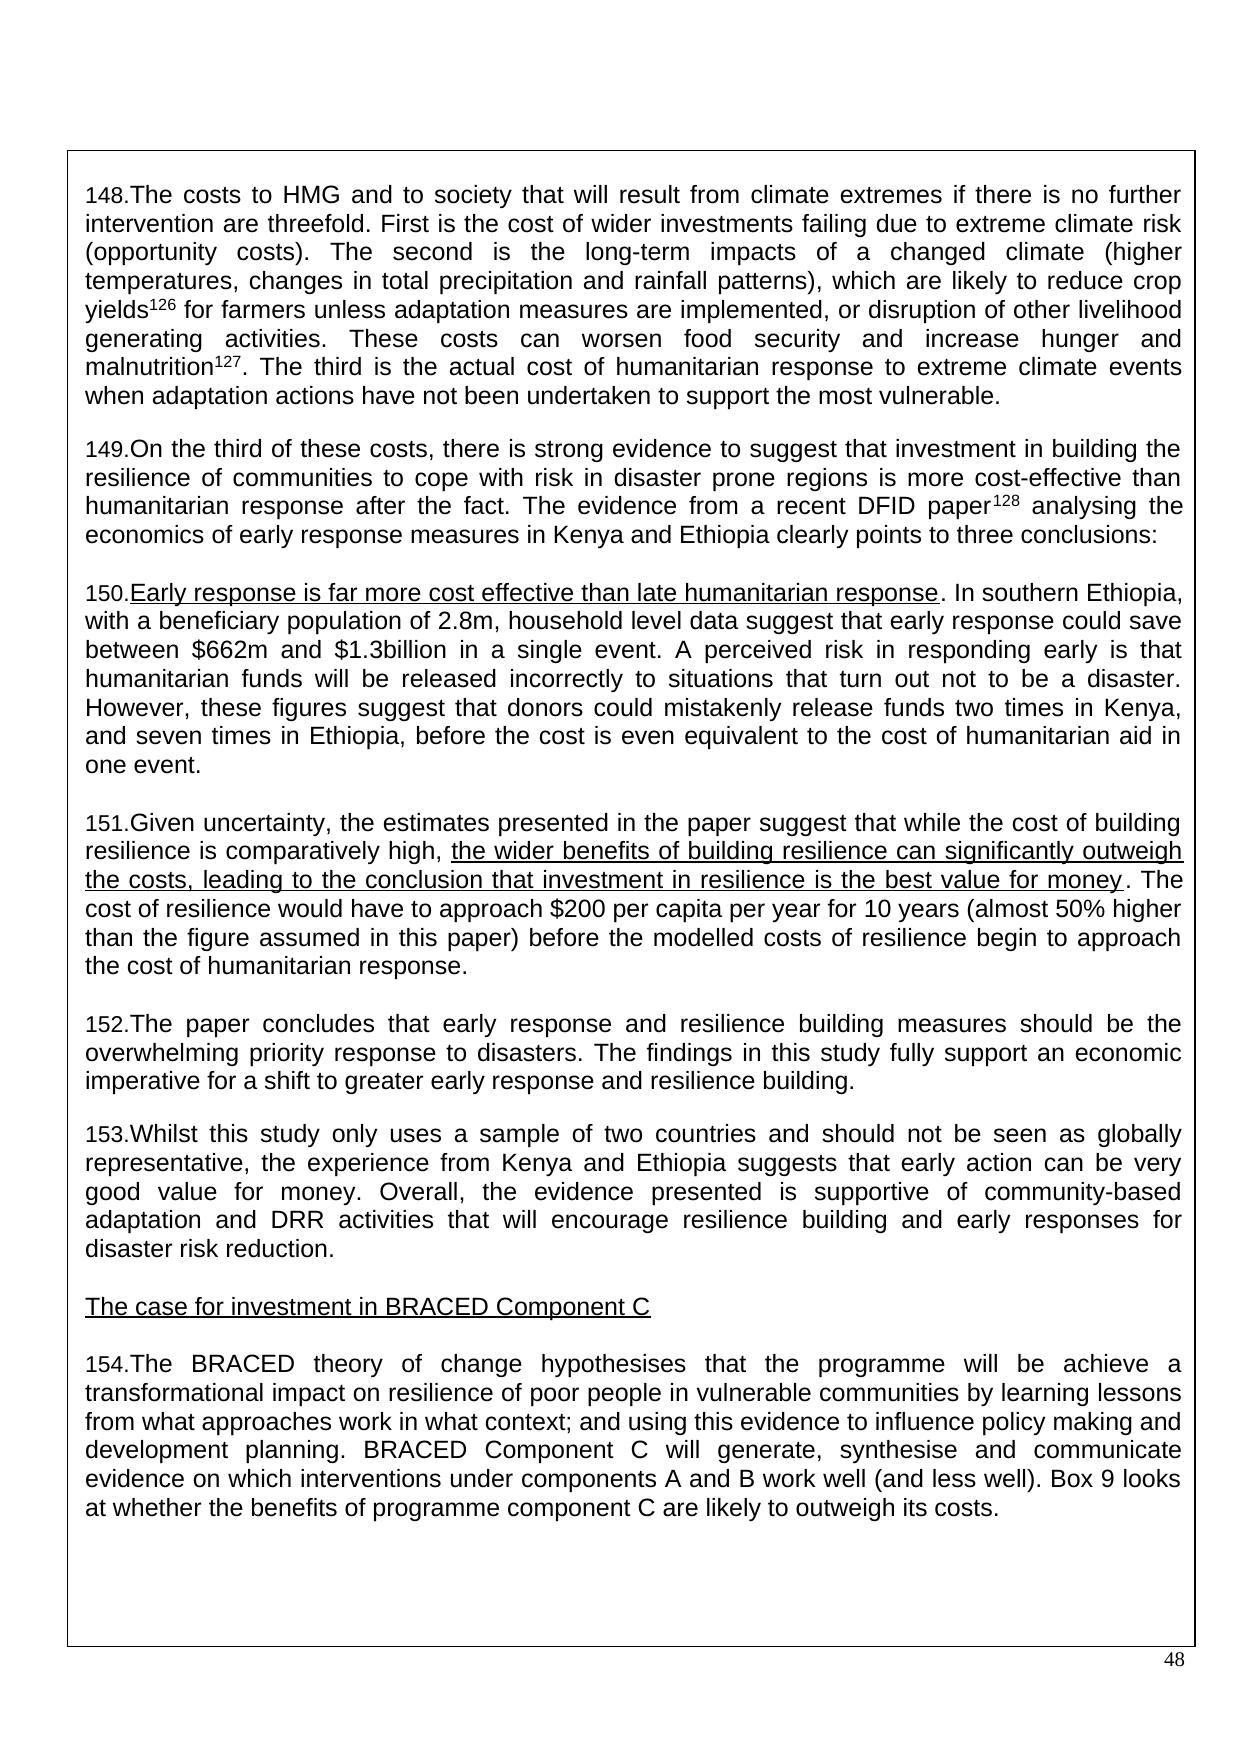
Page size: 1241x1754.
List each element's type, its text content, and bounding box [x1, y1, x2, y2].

table_header B: The case for investing in DRR and adaptation There are two options Table 6: Investment Options Economic appraisal The Strategic Case made the economic case for government intervention to deal with the impacts of increased extreme weather and climate events on communities in developing countries. There are a number of different interventions that can be used to tackle the market and governance failures set out in the Strategic Case. To deliver public goods to communities, governments can provide goods and services such as small-scale buffer infrastructure, local early warning systems, community awareness raising and evacuation planning, crop diversification, and micro-insurance. To help poor and vulnerable groups in society build their resilience to deal with shocks governments can provide goods and services – or they can deliver social protection programmes such as cash transfers; asset transfers; employment guarantees; or social pensions. Governments can also seek to influence the broader patterns of economic development that can build resilience of the economy as a whole to extreme events. Where programmes work in a defined context, the usual approach to the economic appraisal is to present and compare the additional costs and additional benefits of the proposed set of activities, and subject these to sensitivity analyses. However, the BRACED programme proposes to support a range of projects in multiple contexts, many of which have not yet been designed and actual costs and benefits are uncertain. Therefore a comprehensive cost and benefit analysis (CBA) is neither possible nor proportional, and has not been undertaken. Instead the approach used to consider the costs and benefits of BRACED has been to identify the costs and benefits of community based adaptation and DRR from the literature and to provide CBA from comparable projects. This section makes the case for the effectiveness of the programme – the extent to which BRACED outputs will active the planned outcomes. It will also consider the costs and benefits of the counterfactual scenario – no further DFID support to community based adaptation and DRR. Option 1: Fund community based adaptation and DRR There is a substantial and growing body of evidence to suggest that the benefits of climate change adaptation and DRR exceed the costs. At a global level, Parry et al estimate that the mean cost of adaptation measures is $6 trillion. Even though adaptation does not remove all – or even most – of the impacts of climate change, it is clearly worthwhile, with a mean benefit of over $300 trillion, at a mean benefit to cost ratio of about 60 to 1 (Parry et al, 2009). It is more difficult to assess cost benefit ratios at a micro level. As Hallegatte et al (2013) has shown, net-present-value calculations (discounted total benefits minus discounted total costs) break down in the presence of uncertainty about which climate projections will play out in practice. Small changes in the ‘without programme’ climate scenario have a big impact on the expected benefits of the programme being appraised. It is also difficult to quantify the benefits of adaptation and DRR activities. The impacts of climate change can play out over very long time periods, meaning that programme benefits need to be evaluated a long time into the future. What is more, ‘resilience’ is context specific and can mean different things to different communities - is therefore often difficult to place a monetary value on the benefits of interventions that aim to build resilience to climate extremes. This programme will work at the micro level in a range of countries and contexts to scale up responses to climate change that are specific to the risks identified in those communities, and will through components C and D work to strengthen the policy and institutional frameworks to sustain and replicate these interventions. This will be complemented by support to governments to develop macro strategies that build systematic resilience to shocks. As the specific grassroots interventions that this programme will implement are yet to be identified, this section reviews evidence from similar interventions in order to assess the extent to which they offer a positive rate of return. BRACED is also expected in its implementation to provide more details on the costs and benefits of DRR and adaptation interventions. This will include information on unit costs. This is important as the evidence in developing the assessment of VFM of DRR and adaptation interventions. Evidence review Despite the huge number of community-based adaptation programmes under implementation by governments, donors and NGOs; until recently the number of rigorous, experimental, and peer reviewed cost-benefit analyses for those projects was relatively small. Where evidence of benefit to cost ratios does exist, it is largely drawn from ex-post evaluation of projects. Two studies (DFID 2005 and Mechler 2005) reviewed the evidence base for benefit to cost ratios for community based adaptation and DRR in 2005. The DFID study concluded that, “research into the costs of natural disasters and the costs and benefits of DRR measures is not well developed, and much of the evidence is anecdotal. However, a number of bottom-up, or micro-economic assessments, of DRR measures have also been undertaken. These typically examine a proposed package of DRR measures for a specific area. Such studies have identified a wide range of DRR measures with positive benefit-cost ratios. The benefit-cost ratios are obviously heavily dependent upon local circumstances (for example construction cost, efficacy of DRR measure, value of assets and numbers of persons affected), but the studies demonstrate the potential for economically effective DRR measures in developing countries. This evidence strongly suggests that there can be positive economic returns from DRR measures, and that additional development benefits can be realised”. Mechler (2005) reviews the literature on the efficiency and net benefits of preventive disaster management measures in reducing and avoiding disaster impacts. The author finds that large returns to preventive measures have been found in studies appraising the potential benefits before implementation, or evaluating the actual benefits ex-post (a summary of the 11 studies reviewed is provided in the Annex A). Benefits to cost ratios were £2 for every £1 invested or higher. In a subsequent paper, Linnerooth-Bayer and Mechler (2008) updated this analysis and found that in many contexts every Euro invested in risk prevention returns roughly 2 to 4 Euros in terms of avoided or reduced disaster impacts on life, property, economy and environment. A literature review commissioned as part of this appraisal has identified a number of more recent studies - some of them from programmes operating to scale - that have provided stronger evidence of value for money with benefits greatly exceeding costs. These are summarised below, and an evidence rating is provided for each study. A DFID-funded project in Malawi supporting crop diversification, soil and water conservation, and provision of drought-resistant livestock, has yielded positive benefit cost ratios (calculated at a discount rate of 10%) between 24.30 and 37.32 depending on the underlying assumptions (Medium; small scale study but independent and controlled); The Chars Livelihoods Programme in Bangladesh has used community public works, to raise more than 100,000 homesteads on the riverine chars above the 1998 record flood levels. In addition it provides women (55,000 by 2010) with productive assets to reduce income poverty and strengthen further their resilience. A DFID study concluded that the plinths had a benefit to cost ratio of 4.3 to 1 and the assets 7.9 to 1. (Medium evidence). An independent, controlled, longitudinal study in four chars villages confirmed that the improvements made in the livelihoods of flood prone households continued over time. It identified additional qualitative benefits for women from the programme, including greater social inclusion, confidence and empowerment. (Strong evidence, independent and controlled); The DFID-funded Protracted Relief Programme in Zimbabwe has shown that small scale projects (for example conservation farming; seeds, fertilisers and small stock distribution; crop diversification) aimed at increasing food security have led to benefits outweighing costs by between 1.6 and 17.2 times depending on the intervention. The package of interventions resulted in an Internal Rate of Return of 44% (calculated using a discount rate of 12%). (Strong evidence; large scale and programme designed taking account of drought risk); The Risk to Resilience Study Team (2009) reviewed drought- and flood- risk reduction strategies in India, Nepal and Pakistan. The review shows that individual measures have positive BCRs (between 1 and 8.55) and in some cases well above those achieved through other common development investments (Strong evidence); Venton and Venton (2004) looked at two community-based projects in Bihar and Andhra in India, the former vulnerable to floods and the latter to both floods and droughts. The economic analysis shows benefit-cost ratios (BCR) (at 10% discount rate) of 3.76 and 13.38 respectively (Medium evidence; small-scale study). Box 7 reviews the evidence on the specific types of activity likely to be funded by the BRACED programme – these are early warning systems; community based risk reduction; social protection programmes; insurance; natural resource management; and infrastructure. The evidence allows us to conclude that the benefits of adopting a disaster risk reduction approach to build climate resilience exceed the costs in the vast majority of cases. Option 2: No further DFID support to community based adaptation and DRR The costs of not investing in community based adaptation and DRR are potentially very large. The World Bank Economics of Adaptation to Climate Change study estimates that the global costs of adapting to a 2-degree world between 2010 and 2050 to be in the region of $70 billion to $100 billion per year. Box 8: VFM review of activities similar to those in the BRACED programme The costs to HMG and to society that will result from climate extremes if there is no further intervention are threefold. First is the cost of wider investments failing due to extreme climate risk (opportunity costs). The second is the long-term impacts of a changed climate (higher temperatures, changes in total precipitation and rainfall patterns), which are likely to reduce crop yields for farmers unless adaptation measures are implemented, or disruption of other livelihood generating activities. These costs can worsen food security and increase hunger and malnutrition. The third is the actual cost of humanitarian response to extreme climate events when adaptation actions have not been undertaken to support the most vulnerable. On the third of these costs, there is strong evidence to suggest that investment in building the resilience of communities to cope with risk in disaster prone regions is more cost-effective than humanitarian response after the fact. The evidence from a recent DFID paper analysing the economics of early response measures in Kenya and Ethiopia clearly points to three conclusions: Early response is far more cost effective than late humanitarian response. In southern Ethiopia, with a beneficiary population of 2.8m, household level data suggest that early response could save between $662m and $1.3billion in a single event. A perceived risk in responding early is that humanitarian funds will be released incorrectly to situations that turn out not to be a disaster. However, these figures suggest that donors could mistakenly release funds two times in Kenya, and seven times in Ethiopia, before the cost is even equivalent to the cost of humanitarian aid in one event. Given uncertainty, the estimates presented in the paper suggest that while the cost of building resilience is comparatively high, the wider benefits of building resilience can significantly outweigh the costs, leading to the conclusion that investment in resilience is the best value for money. The cost of resilience would have to approach $200 per capita per year for 10 years (almost 50% higher than the figure assumed in this paper) before the modelled costs of resilience begin to approach the cost of humanitarian response. The paper concludes that early response and resilience building measures should be the overwhelming priority response to disasters. The findings in this study fully support an economic imperative for a shift to greater early response and resilience building. Whilst this study only uses a sample of two countries and should not be seen as globally representative, the experience from Kenya and Ethiopia suggests that early action can be very good value for money. Overall, the evidence presented is supportive of community-based adaptation and DRR activities that will encourage resilience building and early responses for disaster risk reduction. The case for investment in BRACED Component C The BRACED theory of change hypothesises that the programme will be achieve a transformational impact on resilience of poor people in vulnerable communities by learning lessons from what approaches work in what context; and using this evidence to influence policy making and development planning. BRACED Component C will generate, synthesise and communicate evidence on which interventions under components A and B work well (and less well). Box 9 looks at whether the benefits of programme component C are likely to outweigh its costs. Box 9: Benefits and Costs of BRACED knowledge and evidence component Climate and Environment Appraisal Table 7 summarises the climate change and environmental categories on whether to invest in DRR and climate change adaptation. The categories are defined as: Category A, high potential risk or high opportunity; B, medium or manageable or medium opportunity; C, low or no risk, or no opportunity; or D, core contribution to a multilateral organisation. Table 7: Climate change and environmental categories As the main objective of BRACED as set out in the strategic case is to build resilience to climate extremes and reduce and prevent disasters occurring the decision to invest in DRR and adaptation will have significant opportunities and benefits (Category A). The logframe has explicit climate change and environment indicators. A decision not to invest would forgo those opportunities and benefits and in the face of a worsening environment represent a significant risk – this option would therefore be category B. An important opportunity of BRACED is to bring together development and humanitarian interventions to address the environmental challenges of climate change, and to develop programmes and projects that meet both humanitarian, development and environment objectives by building resilience to climate extremes. More details on the opportunities BRACED presents and how to enhance these benefits is given in the Climate and Environment Assurance Note attached as Annex B. There are risks that some of the proposed activities and investments under BRACED may lead to maladaptive outcomes. For example some grants may fund include rural infrastructure. There is a risk that the ‘climate-proofing’ of these components may exclusively focus on making them physically able to withstand climate effects. These investments could potentially, for example, provide “incentives” for the most vulnerable to remain in locations that would be unviable in 20-30 years’ time according to current projections. This was an important issue identified by the Foresight Report on Migration and Environmental Change. For the Sahel specifically there is a risk that the resilience inherent in the ‘dis-equilibrium’ nature of the drylands environment is not recognised and externally imposed solutions such as intensive agriculture prove maladaptive. Conversely enhancing traditional livelihood strategies that are resilient to existing climate variability may not be sufficient alone in the face of future climate change, both scenarios would prove maladaptive. The individual projects supported by BRACED will need to work at scale in a truly integrated way, with each other and with the policy and institutional context, to enable consideration of complexities and trade-offs in complex socio-ecological systems to ensure they achieve maximum impact. By working at individual community level there is a risk of displaced environmental risks from one community to another, for example an activity to improve irrigation and water use could have an impact on water users downstream by increasing the amount of water taken out of the river. It could also have negative impacts on the wider ecosystem. This risk is more acute if individual projects don’t work with the national and subnational policy and institutional contexts – ensuring government buy-in at all levels. To address this consideration and mitigation of wider systemic climate and environment risks to the whole region or ecosystem in question will be included as criteria for grant selection. NGOs and NGO alliances will need to demonstrate an understanding of the policy and institutional context and have plans for addressing this. Many of the project level impacts can be avoided or reduced where these are identified and actions taken. However, as the projects that BRACED will support are still to be determined there is no definitive list of risks that can be identified at the outset. It will therefore be important when awarding grants that all proposals are subjected to a climate and environment appraisal. There will be a set of more generic risks, and opportunities, with BRACED on implementing the project and choice of activities. This would include limiting the travel associated with the project and ensuring that low carbon technologies are used, and that any interventions are energy efficient. There will also be an opportunity for BRACED to support climate compatible development approaches that deliver triple wins: adaptation, mitigation and development benefits. The option to fund DRR and adaptation is appraised as category B while there are risks these can be mitigated or avoided. The option not to fund implies continued and increasing climate risks to those communities and so is category B for risks. The option to fund provides significant environment and climate change opportunities and is category A. The option not to fund does not provide opportunities and is category C. More details on the potential risks and negative environmental impacts are given in the Climate and Environment Assurance Note (Annex B). Social and Gender Appraisal BRACED recognises the strong links between poverty, gender and vulnerability to climatic disasters. By focusing on the Sahel BRACED will provide significant funding to countries that are at the bottom of the human development index (HDI) and which suffer from chronic food insecurity. Other countries covered by BRACED will be DFID focus countries including fragile states that are highly prone to disasters. The focus of BRACED is building resilience to disasters. This will require a range of interventions to help people manage the risk of droughts, floods and cyclones. In parallel to these interventions there needs to be a renewed focus on addressing the fundamental causes of vulnerability. Of these, chronic poverty is the underlying driver of vulnerability across the Sahel and many other BRACED countries and is reinforced by huge gender disparities, insecurity and conflict, poor governance and lack of respect for human rights, inadequate health provision and lack of education, particularly for girls. All of these need to be addressed through policies and programmes on wealth creation, empowering women and girls and greater investments in education and health, including reproductive health. These are all important for building resilience and while not the focus of BRACED, nonetheless BRACED-funded projects will need to show how they relate to these wider set of issues and interventions. Furthermore, at a political level establishing good governance and building peace and stability across the Sahel and other fragile environments will be critical for long term resilience to climate disasters. One of the key issues for BRACED will be targeting within the selected countries. In order to do this effectively the selection criteria for potential BRACED-funded programmes will need to give high priority to social dimensions of vulnerability in addition to physical vulnerability. The following will be key requirements for selection: Gender. This needs to include a gendered approach to vulnerability analysis. While there is a consensus that women are more vulnerable to disasters than men, there is a need to understand the particularly vulnerabilities facing women and men in each context. Furthermore, BRACED will consider funding programmes specifically targeting women and girls. This will be critical for the Sahel where gender inequalities are also some of the highest in the world; in the 2011 Gender Inequality Index Chad ranked 145 out of 146, Niger 144 and Mali 143. Multi-dimensional analysis of vulnerability - In addition to gender there are other important social drivers of vulnerability including age and ethnicity which will require an understanding of the multi-dimensions of vulnerability. Social exclusion and marginalisation - In many countries covered by BRACED, including large parts of the Sahel, social exclusion and marginalisation have been major drivers of both conflict and vulnerability. Participatory methodologies - including participatory vulnerability analysis will be critical for both understanding vulnerability and designing effective interventions. BRACED funded projects will need to clearly demonstrate a strong track record and commitment to participatory approaches. Empowerment and accountability - BRACED will expect NGO partners to be involved in policy influencing, political economy analysis and empowering communities and local civil society groups to hold governments and donors to account for their policies and programmes on adaptation and disaster risk reduction. C. Appraisal of Delivery options Economic Appraisal Appraisal Section B shows that investments in community-based adaptation are very likely to have a positive rate of return. It also shows that costs to society and to HMG are likely to be higher in the without-programme scenario) than with the programme - because it is more expensive to respond and recover from extreme climate events than it is to build resilience ex ante. This section looks at a number of ways in which the BRACED programme could deliver its activities. A range of options to support community based adaptation and DRR to build resilience to climate extremes were considered. These were assessed against the following critical success criteria: Table 8: Critical Success Criteria In addition the social and environment appraisals consider the extent which the delivery options perform well in fragile contexts; target women and girls; and ensure that activities are low carbon, climate resilient environmentally sustainable. The list of wider options considered but rejected include: Provision of goods and services by national or local governments in priority countries funded through DFID budget support. This option is not feasible (at least in phase 1 of the programme), as DFID does not have geographical presence in the programme focus countries. DFID does not have existing working relationships with local governments in the programme countries and so the number of new ground staff needed to implement this option is unacceptably high. However this option could be considered under phase 2 of the programme following preparatory work in-country. Delivery through a multilateral climate investment fund such as the Pilot Programme on Climate Resilience or Adaptation Fund. HMG already provides support to multilateral funds elsewhere under the International Climate Fund (to date, £431 million to the PPCR and £10 million to the Adaptation Fund). Working through multilaterals can complement the bilateral programmes that we implement through our country and regional offices. Multilateral programmes enable us to deliver large scale support for adaptation through institutions that are effective, and build progress in key areas that we are unable to bilaterally. A separate Business Case will consider whether the multilateral climate funds are able to absorb and disburse additional finance and the extent to which this offers good value for money. Appraisal of the delivery options The three remaining options to be appraised are: Finance to adaptation multilateral organisations to implement activities on DRR and climate change adaptation either as part of their core activities or within separate facility or trust fund. Organisations with core business in this focus area include WFP, UNISDR, and the GFDRR. Direct provision of DRR and adaptation activities to vulnerable communities in a selection of countries by DFID country offices. NB this option is not possible for the Sahel where DFID does not have country offices. Direct support to civil society organisations their partners and to scale up their existing activities on DRR and climate change adaptation. Option 1: Finance to adaptation multilateral organisations How it would work Under this option DFID would transfer funds to a multilateral organisation that would deliver community based adaptation and DRR activities as part of its core activities or under a new programme window. Multilateral organisations with core business in this subject are the United Nations World Food Programme (WFP), the United Nations Office for Disaster Risk Reduction (UNISDR) and the Global Fund for Disaster Risk Reduction (GFDRR). The analysis of these three organisations draws heavily on the assessment made during the DFID Multilateral Aid Review 2011 as well as desk-based research using online resources (including the Australian Multilateral Aid Review). The World Food Programme is the world’s largest humanitarian organisation with two-thirds of its resources channelled through humanitarian interventions. Delivering food assistance, it also advocates globally for attention to hunger. It is entirely voluntarily funded and its scale of operation is driven in large part by fluctuating humanitarian need and funding. In 2009 its expenditure was US$ 4.2 billion; in 2010 it was US$ 3.8 billion. WFP receives no core funding: its administrative budget derives from a 7 per cent surcharge on programme funding. The vast bulk of WFP’s income is earmarked by donors to specific operations/purposes – only eight per cent is undirected multilateral. The United Nation’s International Strategy for Disaster Reduction (UNISDR) is a strategic framework, adopted by United Nations Member States in 2000, aiming to guide and co-ordinate the efforts of a wide range of partners to achieve substantive reduction in disaster losses and build resilient nations and communities as an essential condition for sustainable development. UNISDR’s main role includes co-ordination amongst UNISDR system partners, policy guidance, and provision of strategic information on disaster risk – and so it does not at present directly implement activities on the ground. Worldwide UNISDR has approximately 90 members of staff (which includes 48 in regional offices) and an overall annual budget of approximately US$ 28 million. The Global Fund for Disaster Risk Reduction (GFDRR) was established in 2006. It is a facility hosted by the World Bank and guided by a Consultative Group made up of donors, developing countries and international partners. The GFDRR Secretariat employs around 12 full-time staff at its Washington Headquarters, and relies on a network of World Bank and UNISDR staff to support its three ‘tracks’ of programming (global and regional level advocacy; technical and financial assistance to low and middle-income countries; and a disaster recovery fund). Its annual budget for 2010 was $131.5m. Estimated costs and benefits of the approach Table 9 sets out the costs of delivering the BRACED programme through a multilateral organisation. The analysis assumes that programme oversight would be managed by a core advisory team in DFID Policy Division, comprising an A1 Team Leader, A2 and A2L policy leads, and two grade B programme management staff. The multilateral body would deliver overall programme management, implementation, and monitoring and evaluation functions. Information on the proportion of the UNISDR and WFP budget that is spent on administrative and management costs was not readily available from Annual Reports (though a breakdown of expenditures by programme activity was provided in both it was not possible to disaggregate programme and management costs). According to the UNISDR Annual Report 2012, 57% of the organisation’s expenditure is on staff costs. This is to be expected from a knowledge-based institution that delivers its outputs through its staff. A World Bank evaluation of the GFDRR found that the administrative costs of the GFDRR Secretariat as a share of total expenditures administered by the Secretariat have declined steadily as the program has grown since 2006. At 11.3 percent in 2012, these are comparable to other technical assistance and investment programs that World Bank Independent Evaluation Group has reviewed. Through negotiation with multilateral organisations, we would aim to reduce this figure to 10% of programme budget to administration and management costs. Table 9: Cost estimates – Option 1 Finance to Adaptation Multilateral Organisation * Assumes one adviser makes 2 international trips per year at £2000 per trip ** FTE estimates based on DFID Unit Costs data Table 10 assesses the potential benefits of this delivery option against the critical success criteria. Table 10: Benefits estimates - Option 1 Finance to Adaptation Multilateral Organisation Scores: 1 = unsatisfactory; 2 = weak; 3 = satisfactory; 4 = strong This option scored poorly against feasibility, organisational effectiveness, and ability to deliver results at scale; however, it has good potential to work with partner governments and to influence wider policy-making. An overall score for the three institutions has been given against each criterion in table 10. This hides differences between the three institutions. Notably, the World Food Programme performs better against the criteria than the other two organisations. A more detailed consideration of the pros and cons of delivering BRACED through WFP is provided in Box 10. On balance we do not believe that it is feasible to deliver BRACED through WFP because the programme scope is beyond the mandate of the organisation. Broader advantages and risks of the approach A broader advantage of the multilateral option (not captured in Table 10) is the potential to leverage in additional finance from other donors. If the BRACED programme were to set up a new window or trust fund within an existing multilateral organisation, other donors and international organisations could be invited to contribute finance to the fund. A strong disadvantage of this option is the limited scope to build capacity and knowledge in DFID. Outsourcing the delivery of BRACED entirely to a third party could mean that the potential for lesson learning on effective management, implementation and delivery of community based adaptation and DRR activities is not maximised. Box 10: WFP as a potential partner for BRACED delivery Option 2: Direct provision of activities by DFID country offices How it would work This would require individual DFID Country Offices to design programmes of support to communities based around a risk assessment of climate impacts in country. Because DFID does not have Country Offices in all of the priority countries identified in the Strategic Case (for instance in the Sahel) this option would require DFID to deploy staff in new locations, based for example in an FCO office. In DFID Country Offices where we do have presence, this option would require new staff resource to design and manage the programmes, where these are additional to any existing programmes. There are no FCO or DFID offices in Mali, Mauritania, Burkina Faso or Chad; but an FCO office is in place in Senegal. DFID offices are based in Sierra Leone (also working with Liberia), Ghana, Nigeria, Sudan and South Sudan. Programme staff could potentially be based in one of these regional offices and implement activities from a distance. Estimated costs and benefits of the approach Table 11 estimates the costs of delivering BRACED directly through DFID offices. The analysis assumes that overall coordination and oversight would be managed by a core team in Policy Division. The Policy Division team would also directly manage the knowledge and evidence sharing programme component through support to results collection, design of strategic evaluations, synthesis of findings, communication and dissemination. Policy Division advisers would be required to travel to the programme countries for annual review and results collection activities. Design and implementation of programme activities would be managed by five Country Office teams (each comprising an A2 and B1D adviser) plus three new implementation teams developing activities in the Sahel; based in neighbouring Country Offices. Country Office staff would require budget for internal and regional travel in order to design, implement and monitor the programme activities. The estimated costs set out in Table 11 (approximately £15 million over four years, or 13% of total programme) are highly conservative. They do not include the costs of setting up new regional offices, or the administrative costs of running those offices. There will also be programme design costs as DFID advisers will need to assess climate risks in the contexts that they are working and design appropriate interventions from scratch. Table 11: Cost estimates – Option 2 Direct provision of activities by DFID country offices ** FTE estimates based on DFID Unit Costs data; overseas posts are assumed to cost £15,000 per annum more than UK posts (this is a conservative estimate based on DFID overseas allowances data and does not include accommodation costs) * 2 advisers make 3 international visits per year at £2000 per visit ** assumes that in each country 2 advisers make 1 visit per quarter at £500 each *** assumes that in each country 2 advisers make 1 visit per quarter at £2000 per trip Table 12 assesses the potential benefits of this delivery option against the critical success criteria. Table 12: Benefits estimates - Option 2 Direct provision of activities by DFID country offices Scores: 1 = unsatisfactory; 2 = weak; 3 = satisfactory; 4 = strong Broader advantages and risks of the approach This delivery option scored poorly against all of the critical success criteria on. In addition, this option limits potential to leverage in finance from other donors. One advantage of in-house delivery not captured in the analysis is the potential to build internal knowledge and capacity. There is strong potential for DFID staff to gain knowledge and experience in effective management, implementation and delivery of the programme activities. There would also be scope to produce original research outputs that draw on the evidence of what works well and less well across the range of programme contexts. Option 3: Direct support to civil society organisations their partners and to scale up their existing activities on DRR and climate change adaptation How it would work This option would provide grants to NGOs and their partners (local government, UN agencies and private sector) to scale up proven technologies and practices at grassroots level. Selected by a set of investment criteria, NGOs and their partners would be required to demonstrate ability to achieve results on the ground, to build local and national capacity, and to build evidence on what works well and less well on adaptation and DRR. In order that the BRACED programme is transformational – i.e. the whole of the programme is more than the sum of a collection of NGO programmes – NGOs would be required to demonstrate how their activities build resilience beyond just the target communities. There would need to be a strong independent research and evidence programme component to draw lessons across the suite of interventions and to influence local and national policy decision making. An evidence paper prepared for this Business Case shows that there is evidence of demand from NGOs to scale up community based adaptation and DRR activities. Consultations with a sample of international NGOs (including Action Aid, CAFOD, CARE International UK, Christian Aid, Concern Worldwide, Oxfam GB, Plan International, Practical Action, Save the Children, Tearfund, Water Aid and World Vision) and DFID regional advisors demonstrated evidence of a strong demand for support in the NGO resilience community for the scale-up of resilience-building initiatives in the Sahel and other DFID priority countries. NGO focal points provided details of current and planned resilience-building initiatives in Burkina Faso, Chad, Mali, Mauritania and Niger as well as Ethiopia, South Sudan, Sudan, Somalia, Kenya, Uganda, Tanzania, Mozambique, Nigeria, Malawi, Zimbabwe, Nepal, Burma, Pakistan, and Bangladesh. Financial, policy and institutional challenges of existing programmes were communicated and potential activities that could potentially be scaled-up through the BRACED programme shared. The evidence paper identified a financial gap of more than £378 million for resilience-building projects and programmes in the focal countries. Some of the above-mentioned partners have funding gaps in programmes or projects that are designed and ready for implementation. Moreover, some NGOs are implementing successful programmes in just one of the programme countries and could scale-up or strengthen activities in other countries, including across the Sahel. At the same time, there are also NGOs that are implementing relevant programmes elsewhere in Africa with learning strong enough to justify replication in countries in the Sahel. Many NGOs lack in-country presence but have a strong network of local partner organisations. Additional funding would likely lead to strengthened capacity among civil society organisations in the more isolated countries and a potential increased involvement of countries in regional programmes. Estimated costs and benefits of the approach The costs of delivery through NGOs would be similar to those for delivery through a multilateral organisation. Programme oversight would be managed by a core advisory team in DFID Policy Division, comprising an A1 Team Leader, A2 and A2L policy leads, and two grade B programme management staff. Overall management, implementation, monitoring and evaluation of programme activities would be delivered by NGOs. The knowledge and evidence component of the programme would be delivered either through a dedicated A2 adviser based in Policy Division, or it could be outsourced to an external supplier (such as a policy research institute, consultancy company or think tank). All NGOs are required to publish their Annual Report (including financial data) on their external websites. It is however quite difficult to determine what proportion of expenditure should be categorised as administrative and what is programme (staff costs for example are usually not disaggregated). Some NGOs do provide a breakdown of expenditure category: Oxfam report that 9% of budget is spent on administrative support and running costs (not inclusive of 7% fundraising costs) Practical Action report that only 1% of their budget is spent on administrative costs, though this does not include 10% of budget expended on ‘consultancy and publishing’ and 12% on ‘fundraising’ Save the Children International report that 8% of all expenditures are for administration (not inclusive of 12% fundraising costs) We assume that through negotiation with multilateral NGOs this delivery option would allocate up to 10% of programme budget to administration and management costs. Table 13: Cost estimates – Option 3 Finance to NGOs and Partners * Assumes one adviser makes 2 international trips per year at £2000 per trip ** FTE estimates based on DFID Unit Costs data Table 14 assesses the potential benefits of this delivery option against the critical success criteria. Table 14: Benefits estimates - Option 3 direct support to civil society organisations Scores: 1 = unsatisfactory; 2 = weak; 3 = satisfactory; 4 = strong Broader advantages and risks of the approach This delivery option scored well against the critical success criteria, but performance of individual NGOs and their partners may be varied. Good performance will be heavily dependent on effective design of the proposal selection criteria – which should strongly reflect critical success criteria examined here. As set out in the DFID Civil Society Portfolio Review, a strong advantage of delivery through civil society organisations is their ability to deliver services in fragile and conflict affected environments such as the Sahel countries. DFID is on target to spend 30% of official Overseas Development Assistance - approximately £3.4 billion - in fragile states by 2015. A recent IDC inquiry found that DFID was right to increase aid to fragile and conflict-affected states, such as Rwanda and Democratic Republic of Congo (DRC), but it must be prepared to suspend or even cancel a programme if a government flouts agreements or refuses to engage in efforts to increase transparency and accountability. Working with civil society is a way of diversifying the delivery of aid on the ground, reducing the risk of having to stop aid completely, as is the case currently in Rwanda. NGOs will have a range of results reporting and evaluation systems in place and the risk in this delivery option is that reporting will be varied in quality. A meta-evaluation produced by DFID 2011 noted weaknesses in planning, measurement and monitoring of results, and evaluation. The 2010 civil society Portfolio Review also highlighted that it was clear through consultation with NGO partners that they felt they had fallen short on a focus on measuring outcomes and struggled to articulate their value added. However, since the publication of the 2010 Portfolio Review there has been a step change in what is expected from partners in terms of conceptualising and planning. Many organisations now undertake beneficiary monitoring; for example CAFOD and Action Aid have participatory approaches at the core of their M&E processes and routinely gather feedback from beneficiaries. To mitigate this risk there will need to be a strong focus during programme design on harmonisation and quality of results monitoring and evaluation. Summary comparison of delivery options and recommendation Table 15 sets out a multi-criteria analysis for the BRACED delivery options based on the analysis provided above. Each option has been allocated a cost “score” from 1 to 3, with 1 being the lowest cost option and 3 being the most expensive option. Since options 1 and 3 are expected to have similar costs, they both score 2. Each option has been allocated a benefits score, which are weighted according to the relative importance of the criteria. Table 15: Multi-criteria analysis – BRACED delivery options * Benefit scores: 1 = unsatisfactory; 2 = weak; 3 = satisfactory; 4 = strong ** Cost scores: The options are ranked from 1 to 3, with 1 being the lowest cost option as 3 being the most expensive option, *** The benefit cost ratio has no cardinal significance but should be considered relative to the other options. Higher benefit cost ratios are associated with good performance. Option 3 (direct support to civil society organisations to scale up their existing activities on DRR and climate change adaptation) is the best performing option. Though it scored the same as option 1 on cost it scored very well against all of the benefits criteria relative to the other options. The benefit-cost ratios presented should not be treated with any cardinal significance here (they do not describe the return from £1 of investment) but they can be used to compare success across options. Option 3 has the highest benefit to cost ratio and so is the recommended option. Delivery options for BRACED Component C BRACED Component C will generate, synthesise and communicate evidence on which interventions under components A and B work well (and less well). Box 9 considered whether the benefits of programme component C are likely to outweigh its costs and concluded that the benefits of those activities are likely to be large relative to the costs. Box 11 considers delivery options for this component of the programme. Box 11: Delivery options for BRACED knowledge and evidence component D. Appraisal of Management options Appraisal Section B showed that investments in community-based adaptation are very likely to have a positive rate of return and that the costs to society and to HMG are likely to be higher in the without-programme scenario (the counterfactual) than with the programme. Section C considered at a number of ways in which the BRACED programme could deliver its activities. Delivery through NGOs is the recommended option. This section considers economy - how to purchase inputs at the best quality and price. What management functions are required? Table 16 outlines the management functions required of the programme. Table 16: BRACED management functions In this section we consider the best way to manage the delivery agent. Management options are given in Table 17. The critical success criteria against which we will assess the benefits of these options are set out in Table 18. As the functions largely concern management of the grants components of BRACED (i.e. A and B), and making links with the knowledge component (C), the estimated costs are given as a proportion of components A and B only (£100m). Table 17: Management Options Table 18: Critical Success Criteria Appraisal of the management options Option 1: Management by NGO consortium How it would work Under this option DFID would invite bids from NGO consortia to manage the implementation of components A and B of the BRACED programme. The evidence review conducted for this Business Case found no evidence of NGO consortia operating at such large scale. Estimated costs and benefits of the approach Table 19: Benefits estimates of management option 1 – NGO consortium Scores: 1 = unsatisfactory; 2 = weak; 3 = satisfactory; 4 = strong Table 20: Cost estimates of management option 1 – NGO consortium Option 2: Management by third party external management agent How it would work Under this option a management agent would be selected following competitive bids to manage the fund. The chosen management agent may be drawn either from the not-for-profit or fully commercial companies or consultancy groups. The DFID South Asia Climate Resilience Alliance (SACRA) Programme is an example of management by a third party management agent from the not-for-profit sector (International Institute for Environment and Development IIED). The Global Poverty Action Fund (GPAF) management solution, discussed in Box 14 under option 5 below, is another example of using an external manager. Box 12 Estimated costs and benefits of the approach Table 21: Benefit estimates of management option 2 – third party external agent Scores: 1 = unsatisfactory; 2 = weak; 3 = satisfactory; 4 = strong Table 22: Cost estimates of management option 2 –third party external agent Option 3: Management by international organisation How it would work Under this option, an international organisation such as GFDRR, UNISDR or WFP would be invited to manage grants to NGOs and partners. Any DFID contribution to this would probably take the form of a Trust Fund. An example of an international agency as Fund Administrator is the DFID Adaptation for Smallholder Agriculture Programme (ASAP), managed by IFAD. Box 13 Estimated costs and benefits of the approach Table 23: Benefits estimates of management option 3 – international organisation Scores: 1 = unsatisfactory; 2 = weak; 3 = satisfactory; 4 = strong Table 24: Cost estimates of management option 3 – international organisation Option 4: Management in-house How it would work Under this option DFID would recruit a new project management unit. Due mainly to manpower constraints, DFID has been reducing its direct management activities in recent years and it would require very strong evidence in order to adopt this approach for BRACED. Estimated costs and benefits of the approach Table 25: Benefits estimates of management option 4 – in house Scores: 1 = unsatisfactory; 2 = weak; 3 = satisfactory; 4 = strong Table 26: Cost estimates of management option 4 – in house Option 5: Hybrid management option How it would work Under this option the strategic oversight management functions identified in table 19 would be implemented in house by DFID advisers, whilst the fund administrative function would be contracted to an external management agent (as per option 2). The DFID Global Poverty Action Fund (GPAF) programme combines strong DFID oversight, an independent advisory panel, day-to-day management by an external agent, and specific functions (monitoring and evaluation and due diligence) delegated to two further external agents. Table 27: Benefits estimates of management option 5 – hybrid option Scores: 1 = unsatisfactory; 2 = weak; 3 = satisfactory; 4 = strong Table 28: Cost estimates of management option 4 – hybrid option Summary comparison of management options and recommendation Table 29 sets out a multi-criteria analysis for the BRACED management options based on the analysis provided above. Each option has been allocated a cost “score” from 1 to 5, with 1 being the lowest cost option and 5 being the most expensive option. Since options 2 and 5 are expected to have similar costs, they both score 3. Each option has been allocated a benefits score, which are weighted according to the relative importance of the criteria. Option 5 (strategic oversight by DFID plus fund administration by and external management agent) is the best performing option. Though it scored the same as option 2 on cost it scored very well against all of the benefits criteria relative to the other options. The benefit-cost ratios presented should not be treated with any cardinal significance here (they do not describe the return from £1 of investment) but they can be used to compare success across options. Option 5 has the highest benefit to cost ratio and so is the recommended option. Table 29: Multi-criteria analysis – BRACED management options * Benefit scores: 1 = unsatisfactory; 2 = weak; 3 = satisfactory; 4 = strong ** Cost scores: The options are ranked from 1 to 5, with 1 being the lowest cost option as 5 being the most expensive option. *** The benefit cost ratio has no cardinal significance but should be considered relative to the other options. Higher benefit cost ratios are associated with good performance. E. Summary of appraisal recommendations In line with the “3 E’s Framework” as set out in DFID’s Approach to Value for Money, this appraisal considered three questions and associated sets of options. Appraisal section B concluded that the benefits of investing in DRR and community based adaptation will outweigh the costs. It also showed that the costs of early actions to build resilience are much lower than those associated with ex-ante responses. Appraisal section C considered delivery options for BRACED. The recommendation is delivery through an NGO led consortia for programmes A and B, and delivery by an independent agency for component C Appraisal section D considered VFM of different management arrangements for the BRACED programme. The recommendation is that strategic oversight functions be carried out in-house by a dedicated advisory team in DFID, with fund administration functions contracted out to a third party management agent. The recommendations from the appraisal case are summarised in figure 3. Figure 3: Structure of the BRACED programme based on appraisal case recommendations [68, 151, 1194, 1646]
